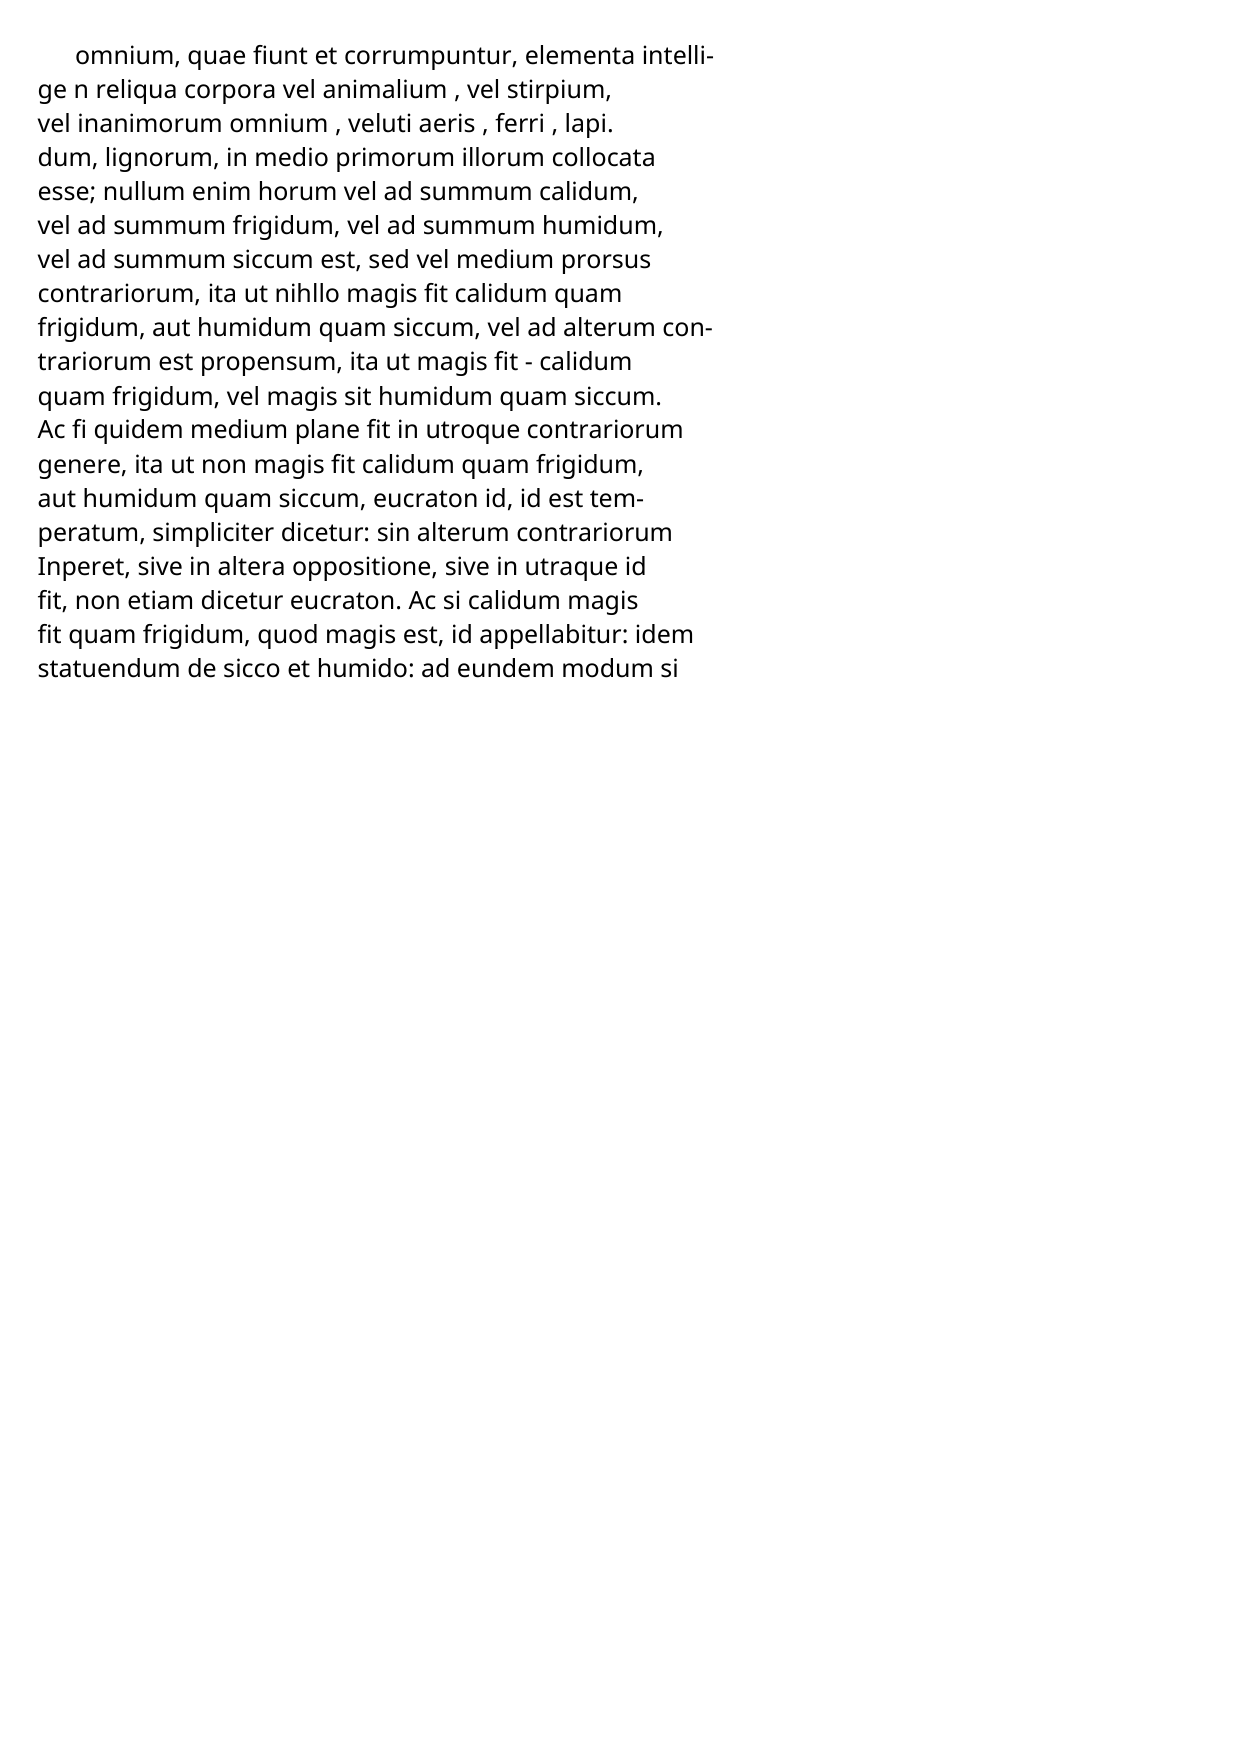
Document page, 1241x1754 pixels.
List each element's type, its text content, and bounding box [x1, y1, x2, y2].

text omnium, quae fiunt et corrumpuntur, elementa intelli- ge n reliqua corpora vel animalium , vel stirpium, vel inanimorum omnium , veluti aeris , ferri , lapi. dum, lignorum, in medio primorum illorum collocata esse; nullum enim horum vel ad summum calidum, vel ad summum frigidum, vel ad summum humidum, vel ad summum siccum est, sed vel medium prorsus contrariorum, ita ut nihllo magis fit calidum quam frigidum, aut humidum quam siccum, vel ad alterum con- trariorum est propensum, ita ut magis fit - calidum quam frigidum, vel magis sit humidum quam siccum. Ac fi quidem medium plane fit in utroque contrariorum genere, ita ut non magis fit calidum quam frigidum, aut humidum quam siccum, eucraton id, id est tem- peratum, simpliciter dicetur: sin alterum contrariorum Inperet, sive in altera oppositione, sive in utraque id fit, non etiam dicetur eucraton. Ac si calidum magis fit quam frigidum, quod magis est, id appellabitur: idem statuendum de sicco et humido: ad eundem modum si [37, 37, 1203, 685]
